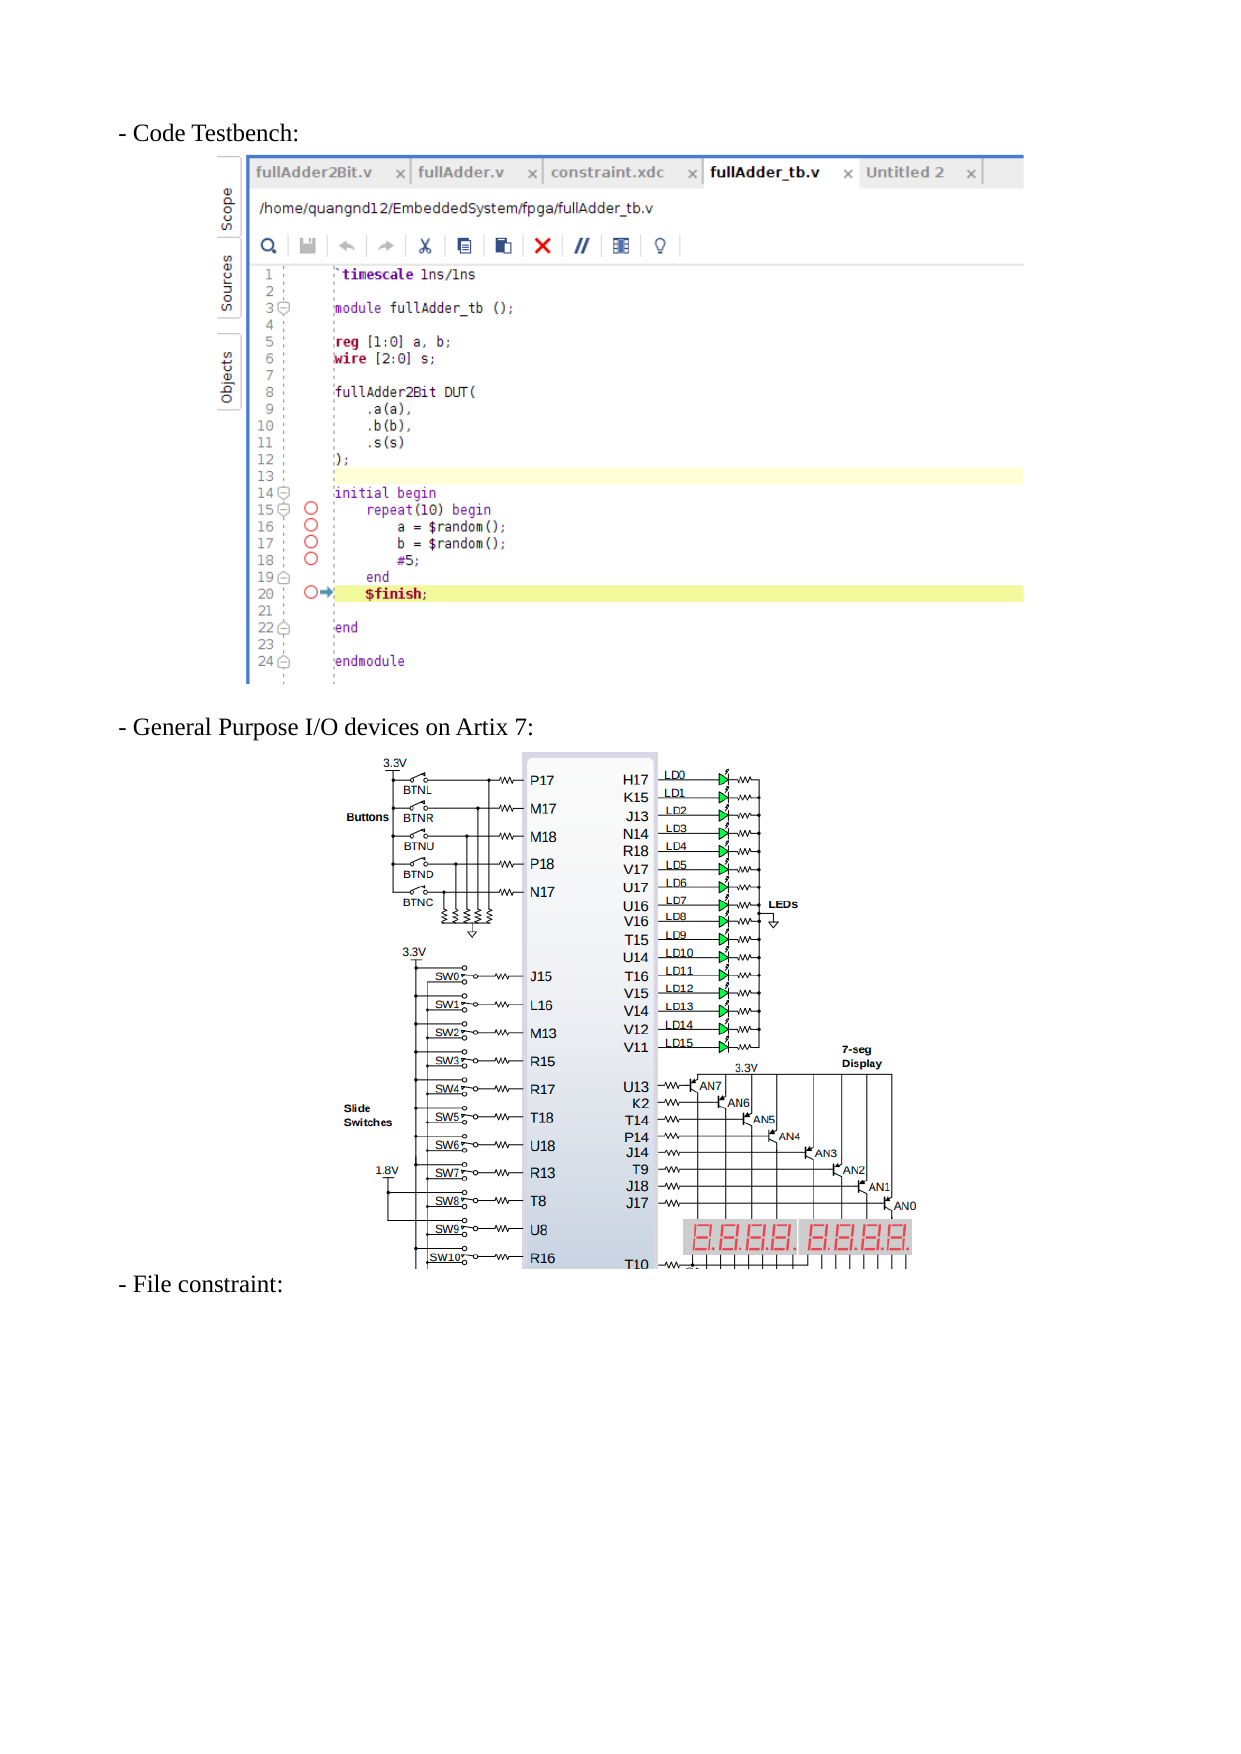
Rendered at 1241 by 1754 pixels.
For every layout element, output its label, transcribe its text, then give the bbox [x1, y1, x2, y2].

text - General Purpose I/O devices on Artix 7: [118, 712, 1122, 741]
picture [324, 740, 917, 1269]
text - File constraint: [118, 1218, 1122, 1298]
picture [216, 146, 1024, 684]
text - Code Testbench: [118, 118, 1122, 147]
